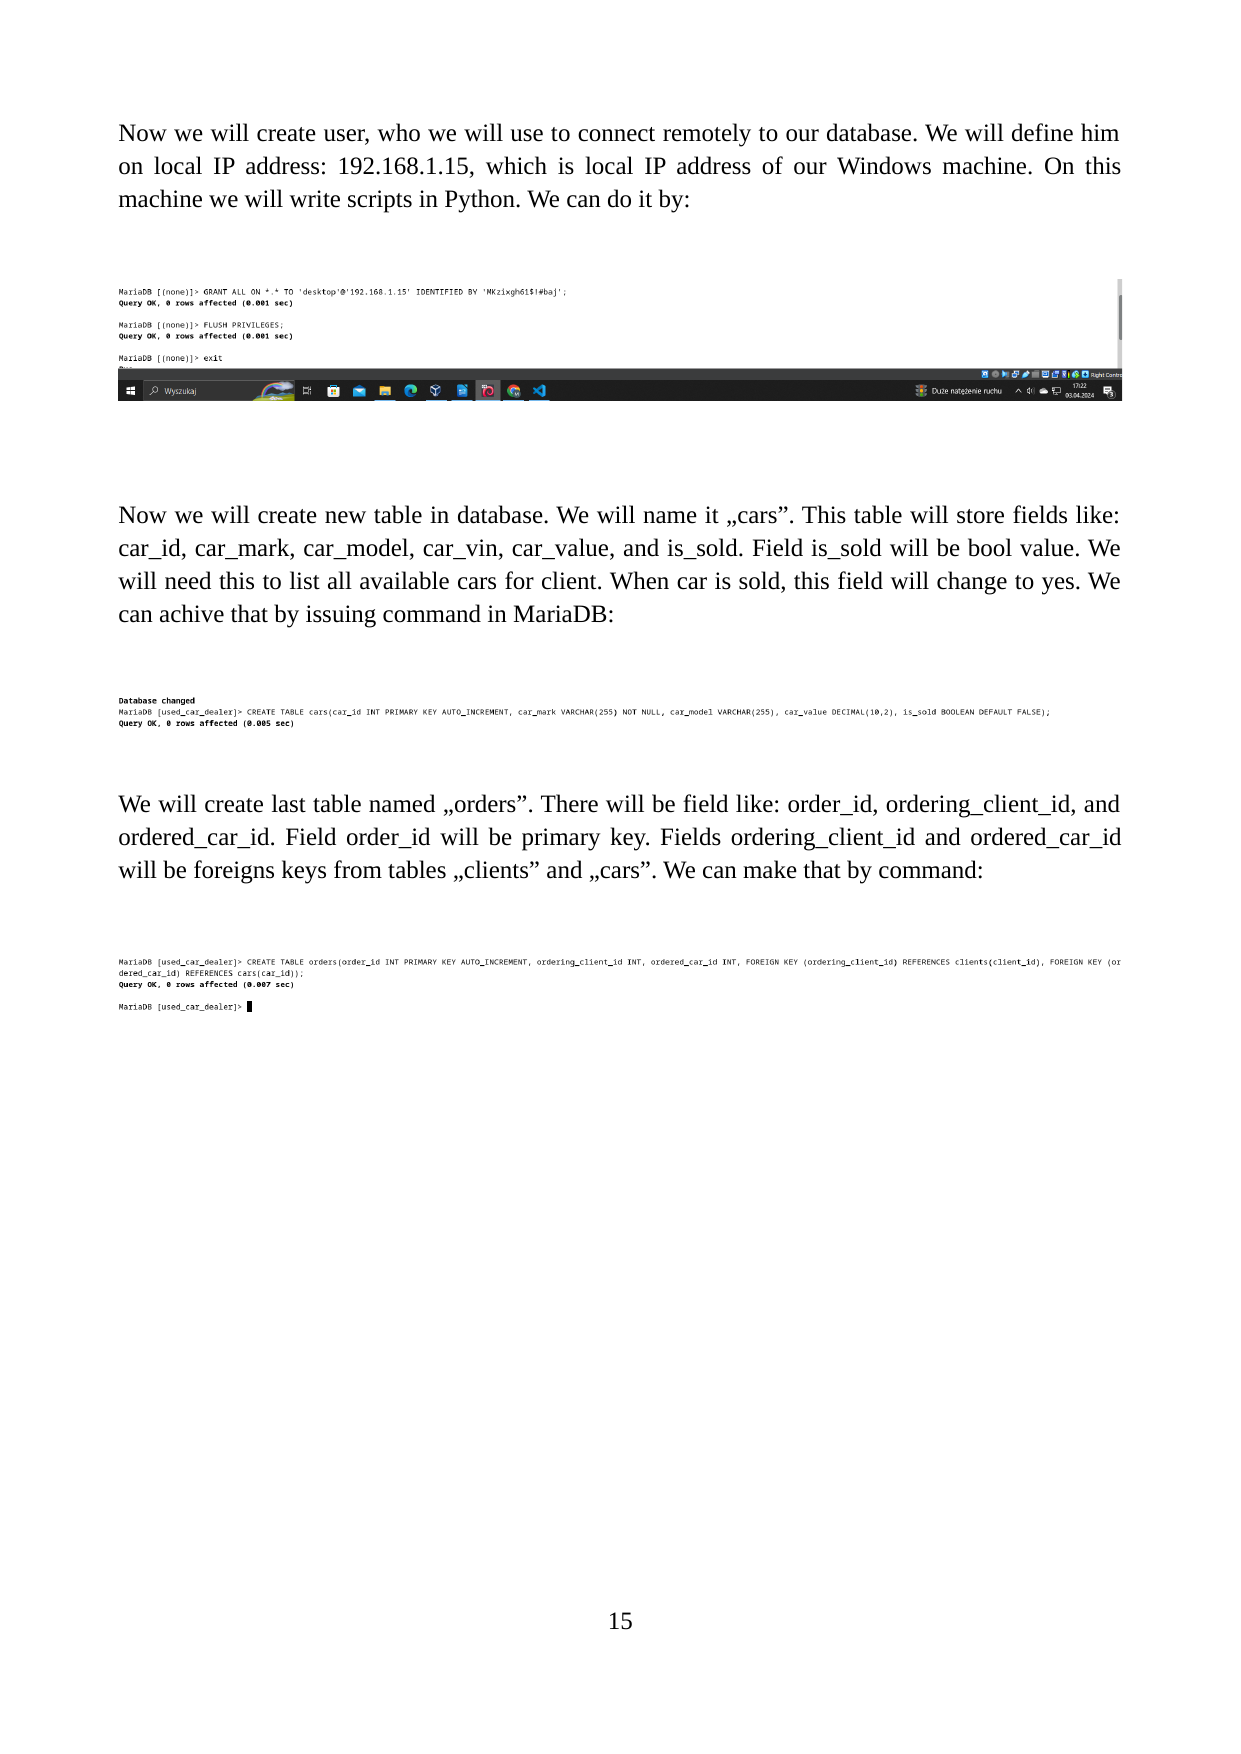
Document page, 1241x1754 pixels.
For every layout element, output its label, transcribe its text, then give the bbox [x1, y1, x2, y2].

text Now we will create new table in database. We will name it „cars”. This table will store fields like: car_id, car_mark, car_model, car_vin, car_value, and is_sold. Field is_sold will be bool value. We will need this to list all available cars for client. When car is sold, this field will change to yes. We can achive that by issuing command in MariaDB: [118, 500, 1122, 628]
picture [118, 279, 1123, 401]
text Now we will create user, who we will use to connect remotely to our database. We will define him on local IP address: 192.168.1.15, which is local IP address of our Windows machine. On this machine we will write scripts in Python. We can do it by: [118, 118, 1122, 213]
picture [118, 694, 1123, 737]
picture [118, 950, 1123, 1037]
text We will create last table named „orders”. There will be field like: order_id, ordering_client_id, and ordered_car_id. Field order_id will be primary key. Fields ordering_client_id and ordered_car_id will be foreigns keys from tables „clients” and „cars”. We can make that by command: [118, 789, 1122, 883]
